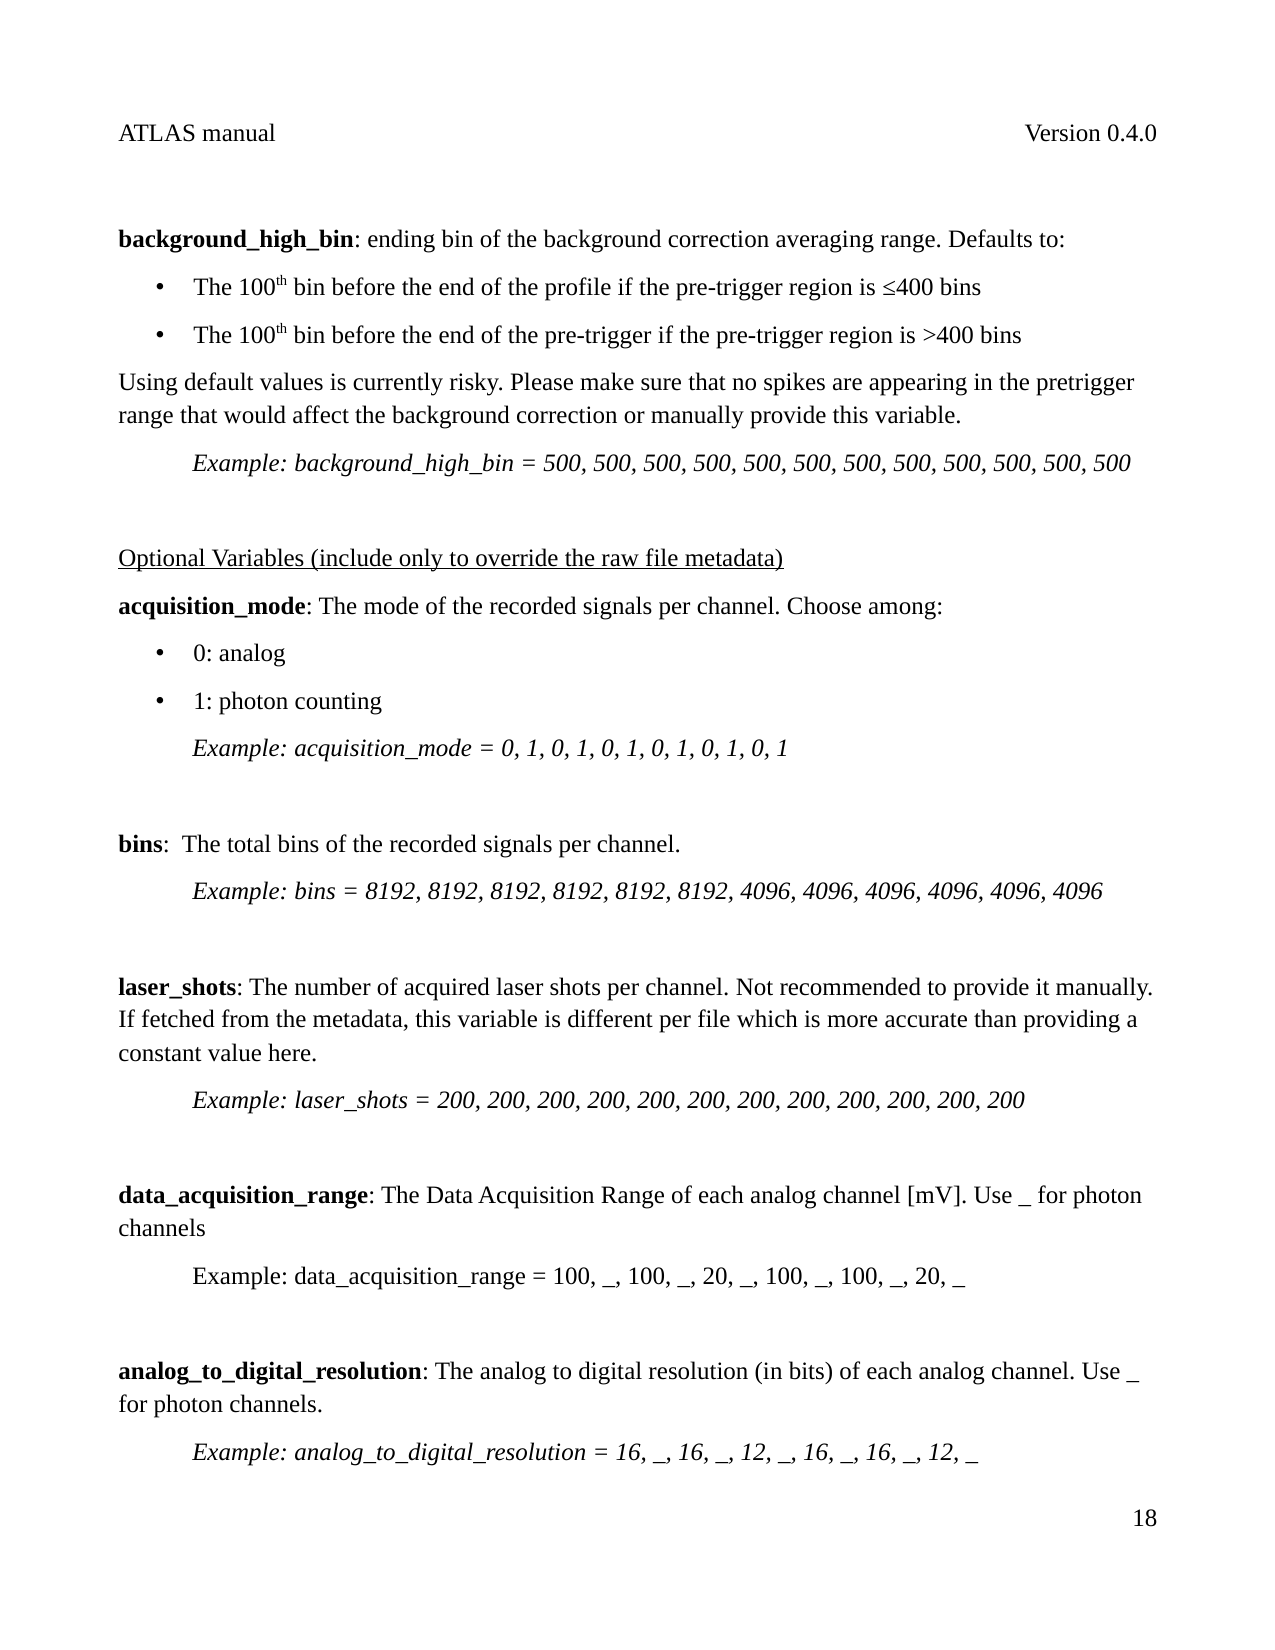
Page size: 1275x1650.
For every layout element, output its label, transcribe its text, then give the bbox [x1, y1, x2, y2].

text Example: acquisition_mode = 0, 1, 0, 1, 0, 1, 0, 1, 0, 1, 0, 1 [118, 733, 1157, 762]
list 0: analog [156, 638, 1157, 667]
list The 100th bin before the end of the profile if the pre-trigger region is ≤400 bins [156, 272, 1157, 301]
text Example: bins = 8192, 8192, 8192, 8192, 8192, 8192, 4096, 4096, 4096, 4096, 4096, 4096 [118, 876, 1157, 905]
text Example: data_acquisition_range = 100, _, 100, _, 20, _, 100, _, 100, _, 20, _ [118, 1261, 1157, 1290]
text data_acquisition_range: The Data Acquisition Range of each analog channel [mV]. Use _ for photon channels [118, 1180, 1157, 1242]
list The 100th bin before the end of the pre-trigger if the pre-trigger region is >400 bins [156, 320, 1157, 348]
text acquisition_mode: The mode of the recorded signals per channel. Choose among: [118, 591, 1157, 619]
text laser_shots: The number of acquired laser shots per channel. Not recommended to provide it manually. If fetched from the metadata, this variable is different per file which is more accurate than providing a constant value here. [118, 972, 1157, 1066]
text bins: The total bins of the recorded signals per channel. [118, 829, 1157, 857]
list 1: photon counting [156, 686, 1157, 715]
text Example: analog_to_digital_resolution = 16, _, 16, _, 12, _, 16, _, 16, _, 12, _ [118, 1437, 1157, 1466]
text background_high_bin: ending bin of the background correction averaging range. Defaults to: [118, 224, 1157, 253]
text analog_to_digital_resolution: The analog to digital resolution (in bits) of each analog channel. Use _ for photon channels. [118, 1356, 1157, 1418]
text Using default values is currently risky. Please make sure that no spikes are appearing in the pretrigger range that would affect the background correction or manually provide this variable. [118, 367, 1157, 429]
text Example: laser_shots = 200, 200, 200, 200, 200, 200, 200, 200, 200, 200, 200, 200 [118, 1085, 1157, 1114]
text Example: background_high_bin = 500, 500, 500, 500, 500, 500, 500, 500, 500, 500, 500, 500 [118, 448, 1157, 477]
text Optional Variables (include only to override the raw file metadata) [118, 543, 1157, 572]
